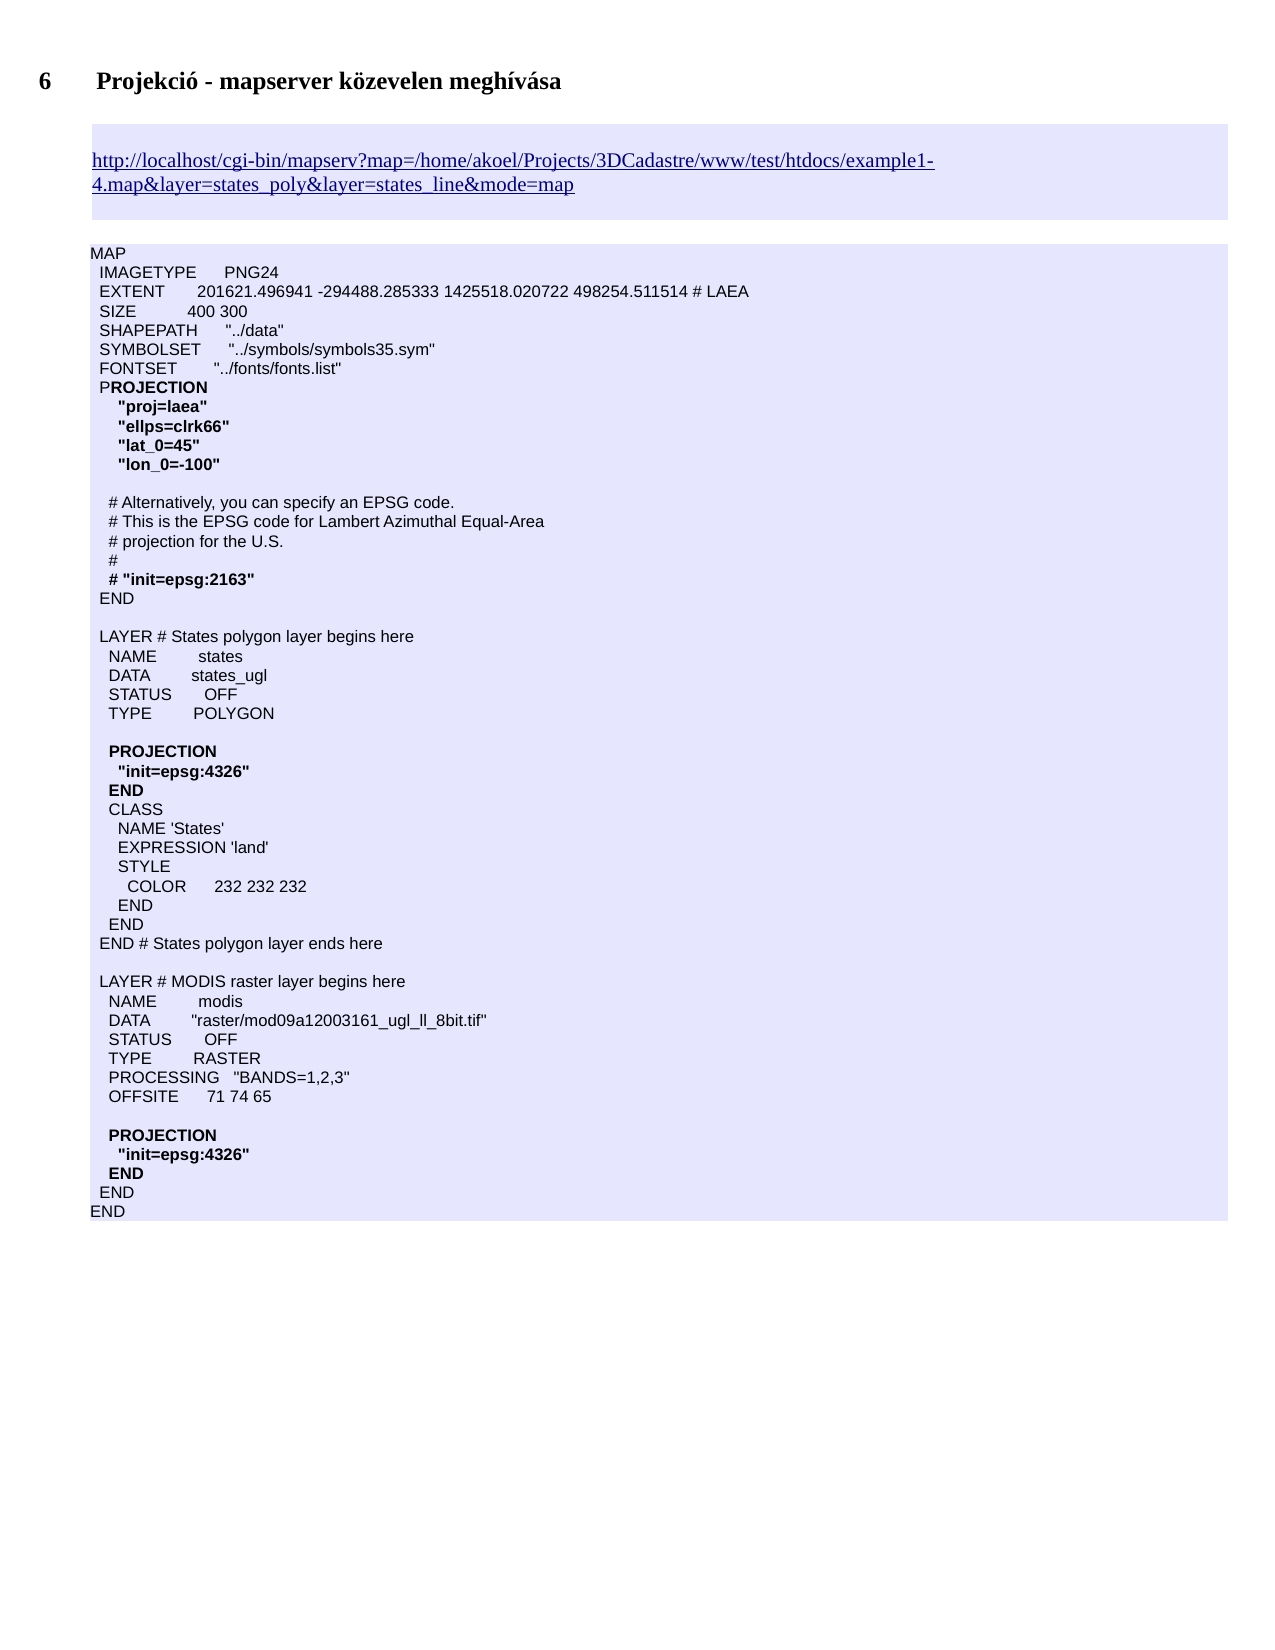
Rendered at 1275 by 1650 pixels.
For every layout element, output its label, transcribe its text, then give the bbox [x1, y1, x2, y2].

text END [90, 781, 1228, 800]
text TYPE POLYGON [90, 704, 1228, 723]
text PROCESSING "BANDS=1,2,3" [90, 1068, 1228, 1087]
text END [90, 1164, 1228, 1183]
text # "init=epsg:2163" [90, 570, 1228, 589]
text END [90, 915, 1228, 934]
text "ellps=clrk66" [90, 416, 1228, 436]
text # projection for the U.S. [90, 531, 1228, 551]
text "init=epsg:4326" [90, 761, 1228, 781]
text NAME modis [90, 991, 1228, 1011]
text END # States polygon layer ends here [90, 934, 1228, 953]
text OFFSITE 71 74 65 [90, 1087, 1228, 1106]
text SYMBOLSET "../symbols/symbols35.sym" [90, 340, 1228, 359]
text END [90, 1202, 1228, 1221]
text END [90, 1183, 1228, 1202]
text 6 Projekció - mapserver közevelen meghívása [39, 66, 1228, 95]
text EXTENT 201621.496941 -294488.285333 1425518.020722 498254.511514 # LAEA [90, 282, 1228, 301]
text EXPRESSION 'land' [90, 838, 1228, 857]
text PROJECTION [90, 378, 1228, 397]
text # Alternatively, you can specify an EPSG code. [90, 493, 1228, 512]
text "lat_0=45" [90, 436, 1228, 455]
text END [90, 589, 1228, 608]
text STATUS OFF [90, 1030, 1228, 1049]
text LAYER # States polygon layer begins here [90, 627, 1228, 646]
text STYLE [90, 857, 1228, 876]
text PROJECTION [90, 742, 1228, 761]
text SIZE 400 300 [90, 301, 1228, 321]
text IMAGETYPE PNG24 [90, 263, 1228, 282]
text DATA states_ugl [90, 666, 1228, 685]
text # [90, 551, 1228, 570]
text "init=epsg:4326" [90, 1145, 1228, 1164]
text http://localhost/cgi-bin/mapserv?map=/home/akoel/Projects/3DCadastre/www/test/htdocs/example1-4.map&layer=states_poly&layer=states_line&mode=map [92, 148, 1228, 196]
text TYPE RASTER [90, 1049, 1228, 1068]
text END [90, 896, 1228, 915]
text COLOR 232 232 232 [90, 876, 1228, 896]
text NAME 'States' [90, 819, 1228, 838]
text DATA "raster/mod09a12003161_ugl_ll_8bit.tif" [90, 1011, 1228, 1030]
text CLASS [90, 800, 1228, 819]
text "lon_0=-100" [90, 455, 1228, 474]
text SHAPEPATH "../data" [90, 321, 1228, 340]
text MAP [90, 244, 1228, 263]
text "proj=laea" [90, 397, 1228, 416]
text STATUS OFF [90, 685, 1228, 704]
text FONTSET "../fonts/fonts.list" [90, 359, 1228, 378]
text # This is the EPSG code for Lambert Azimuthal Equal-Area [90, 512, 1228, 531]
text LAYER # MODIS raster layer begins here [90, 972, 1228, 991]
text NAME states [90, 646, 1228, 666]
text PROJECTION [90, 1126, 1228, 1145]
